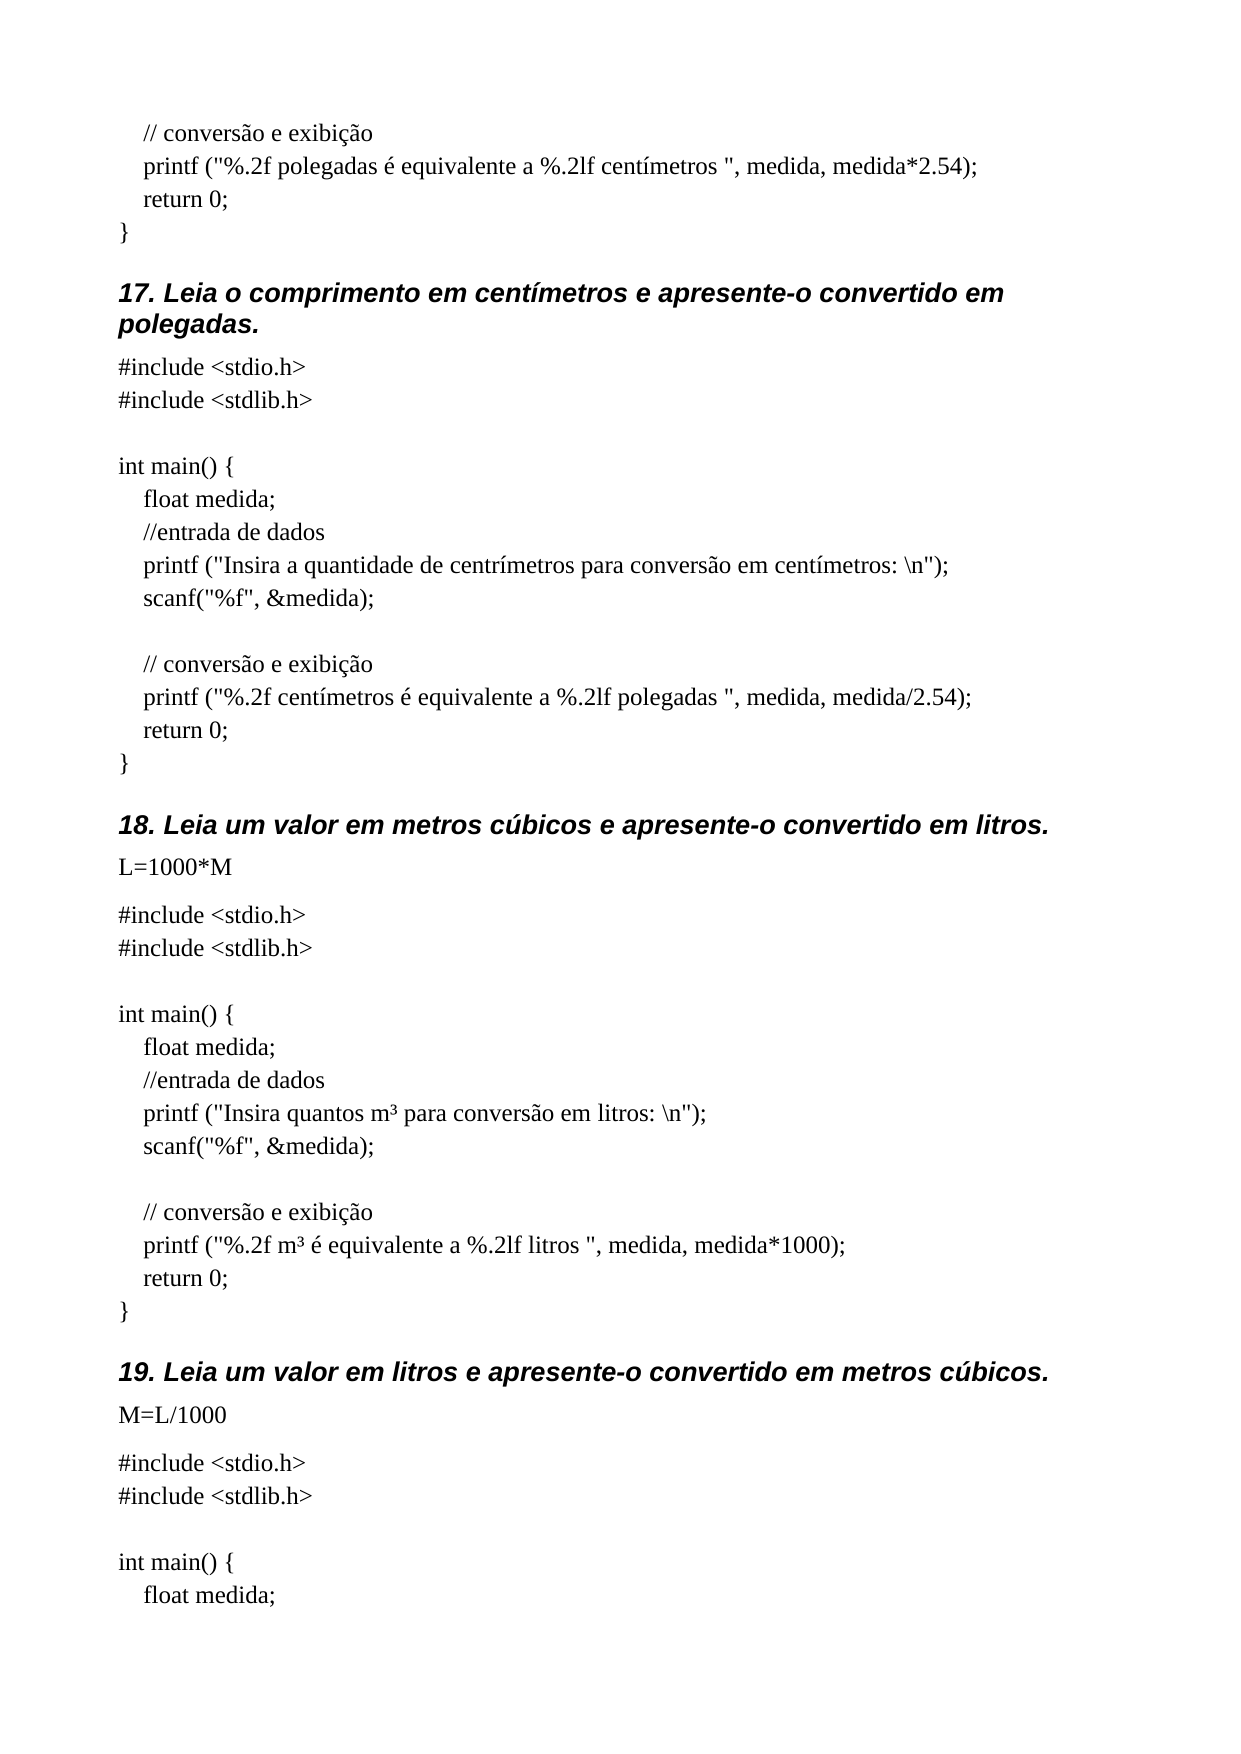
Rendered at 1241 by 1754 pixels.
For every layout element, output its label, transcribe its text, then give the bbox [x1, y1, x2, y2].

text L=1000*M [118, 852, 1122, 881]
text #include <stdio.h> #include <stdlib.h> int main() { float medida; //entrada de dados printf ("Insira quantos m³ para conversão em litros: \n"); scanf("%f", &medida); // conversão e exibição printf ("%.2f m³ é equivalente a %.2lf litros ", medida, medida*1000); return 0; } [118, 900, 1122, 1325]
text #include <stdio.h> #include <stdlib.h> int main() { float medida; [118, 1448, 1122, 1608]
text M=L/1000 [118, 1400, 1122, 1429]
subtitle 18. Leia um valor em metros cúbicos e apresente-o convertido em litros. [118, 809, 1122, 840]
subtitle 17. Leia o comprimento em centímetros e apresente-o convertido em polegadas. [118, 277, 1122, 340]
text // conversão e exibição printf ("%.2f polegadas é equivalente a %.2lf centímetros ", medida, medida*2.54); return 0; } [118, 118, 1122, 246]
subtitle 19. Leia um valor em litros e apresente-o convertido em metros cúbicos. [118, 1356, 1122, 1388]
text #include <stdio.h> #include <stdlib.h> int main() { float medida; //entrada de dados printf ("Insira a quantidade de centrímetros para conversão em centímetros: \n"); scanf("%f", &medida); // conversão e exibição printf ("%.2f centímetros é equivalente a %.2lf polegadas ", medida, medida/2.54); return 0; } [118, 352, 1122, 777]
